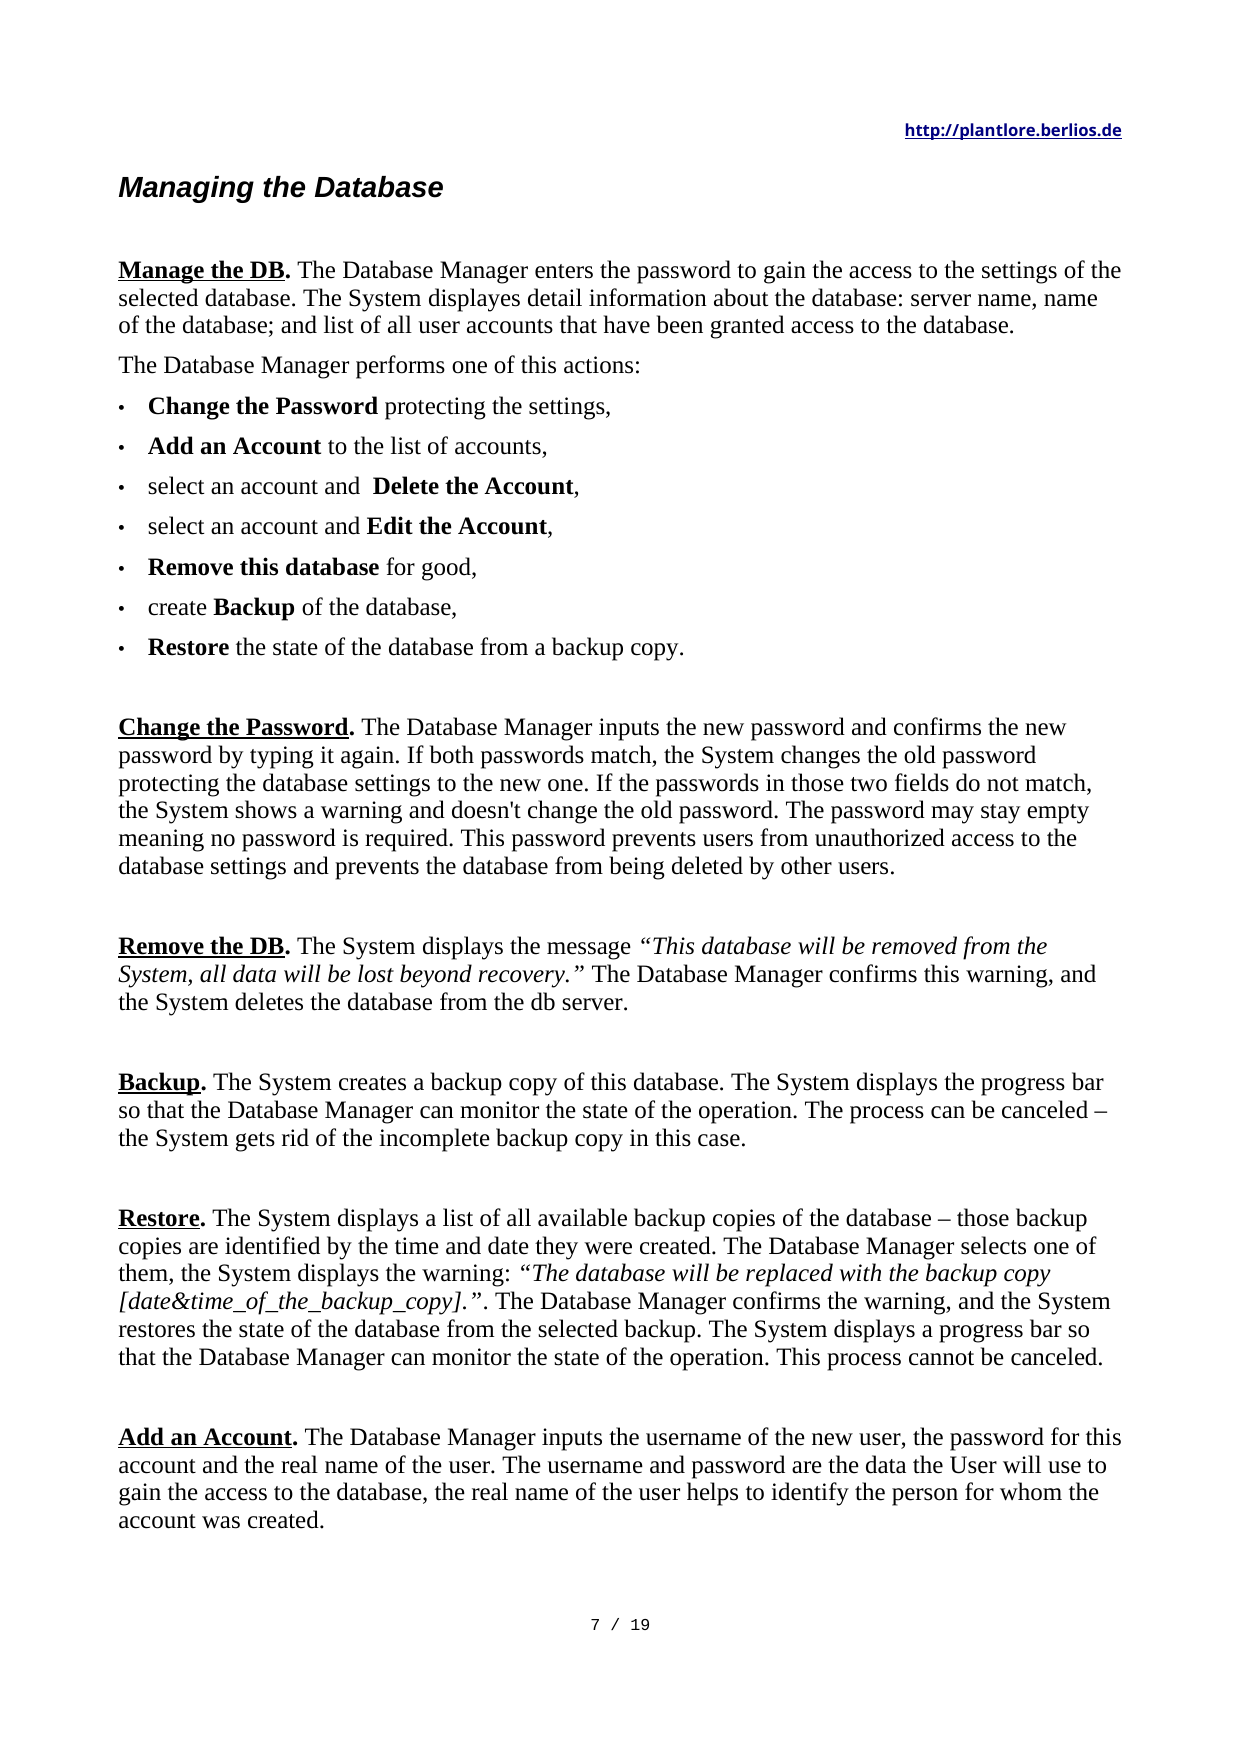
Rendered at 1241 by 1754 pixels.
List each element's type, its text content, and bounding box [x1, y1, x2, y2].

list Restore the state of the database from a backup copy. [118, 633, 1122, 661]
list Remove this database for good, [118, 553, 1122, 580]
text Restore. The System displays a list of all available backup copies of the database – those backup copies are identified by the time and date they were created. The Database Manager selects one of them, the System displays the warning: “The database will be replaced with the backup copy [date&time_of_the_backup_copy].”. The Database Manager confirms the warning, and the System restores the state of the database from the selected backup. The System displays a progress bar so that the Database Manager can monitor the state of the operation. This process cannot be canceled. [118, 1204, 1122, 1370]
list create Backup of the database, [118, 593, 1122, 621]
list select an account and Delete the Account, [118, 472, 1122, 500]
text Backup. The System creates a backup copy of this database. The System displays the progress bar so that the Database Manager can monitor the state of the operation. The process can be canceled – the System gets rid of the incomplete backup copy in this case. [118, 1068, 1122, 1151]
text Remove the DB. The System displays the message “This database will be removed from the System, all data will be lost beyond recovery.” The Database Manager confirms this warning, and the System deletes the database from the db server. [118, 932, 1122, 1016]
subtitle Managing the Database [118, 171, 1122, 203]
list Add an Account to the list of accounts, [118, 432, 1122, 460]
text Add an Account. The Database Manager inputs the username of the new user, the password for this account and the real name of the user. The username and password are the data the User will use to gain the access to the database, the real name of the user helps to identify the person for whom the account was created. [118, 1423, 1122, 1534]
text Manage the DB. The Database Manager enters the password to gain the access to the settings of the selected database. The System displayes detail information about the database: server name, name of the database; and list of all user accounts that have been granted access to the database. [118, 256, 1122, 339]
text Change the Password. The Database Manager inputs the new password and confirms the new password by typing it again. If both passwords match, the System changes the old password protecting the database settings to the new one. If the passwords in those two fields do not match, the System shows a warning and doesn't change the old password. The password may stay empty meaning no password is required. This password prevents users from unauthorized access to the database settings and prevents the database from being deleted by other users. [118, 713, 1122, 880]
list select an account and Edit the Account, [118, 512, 1122, 540]
list Change the Password protecting the settings, [118, 392, 1122, 419]
text The Database Manager performs one of this actions: [118, 352, 1122, 379]
